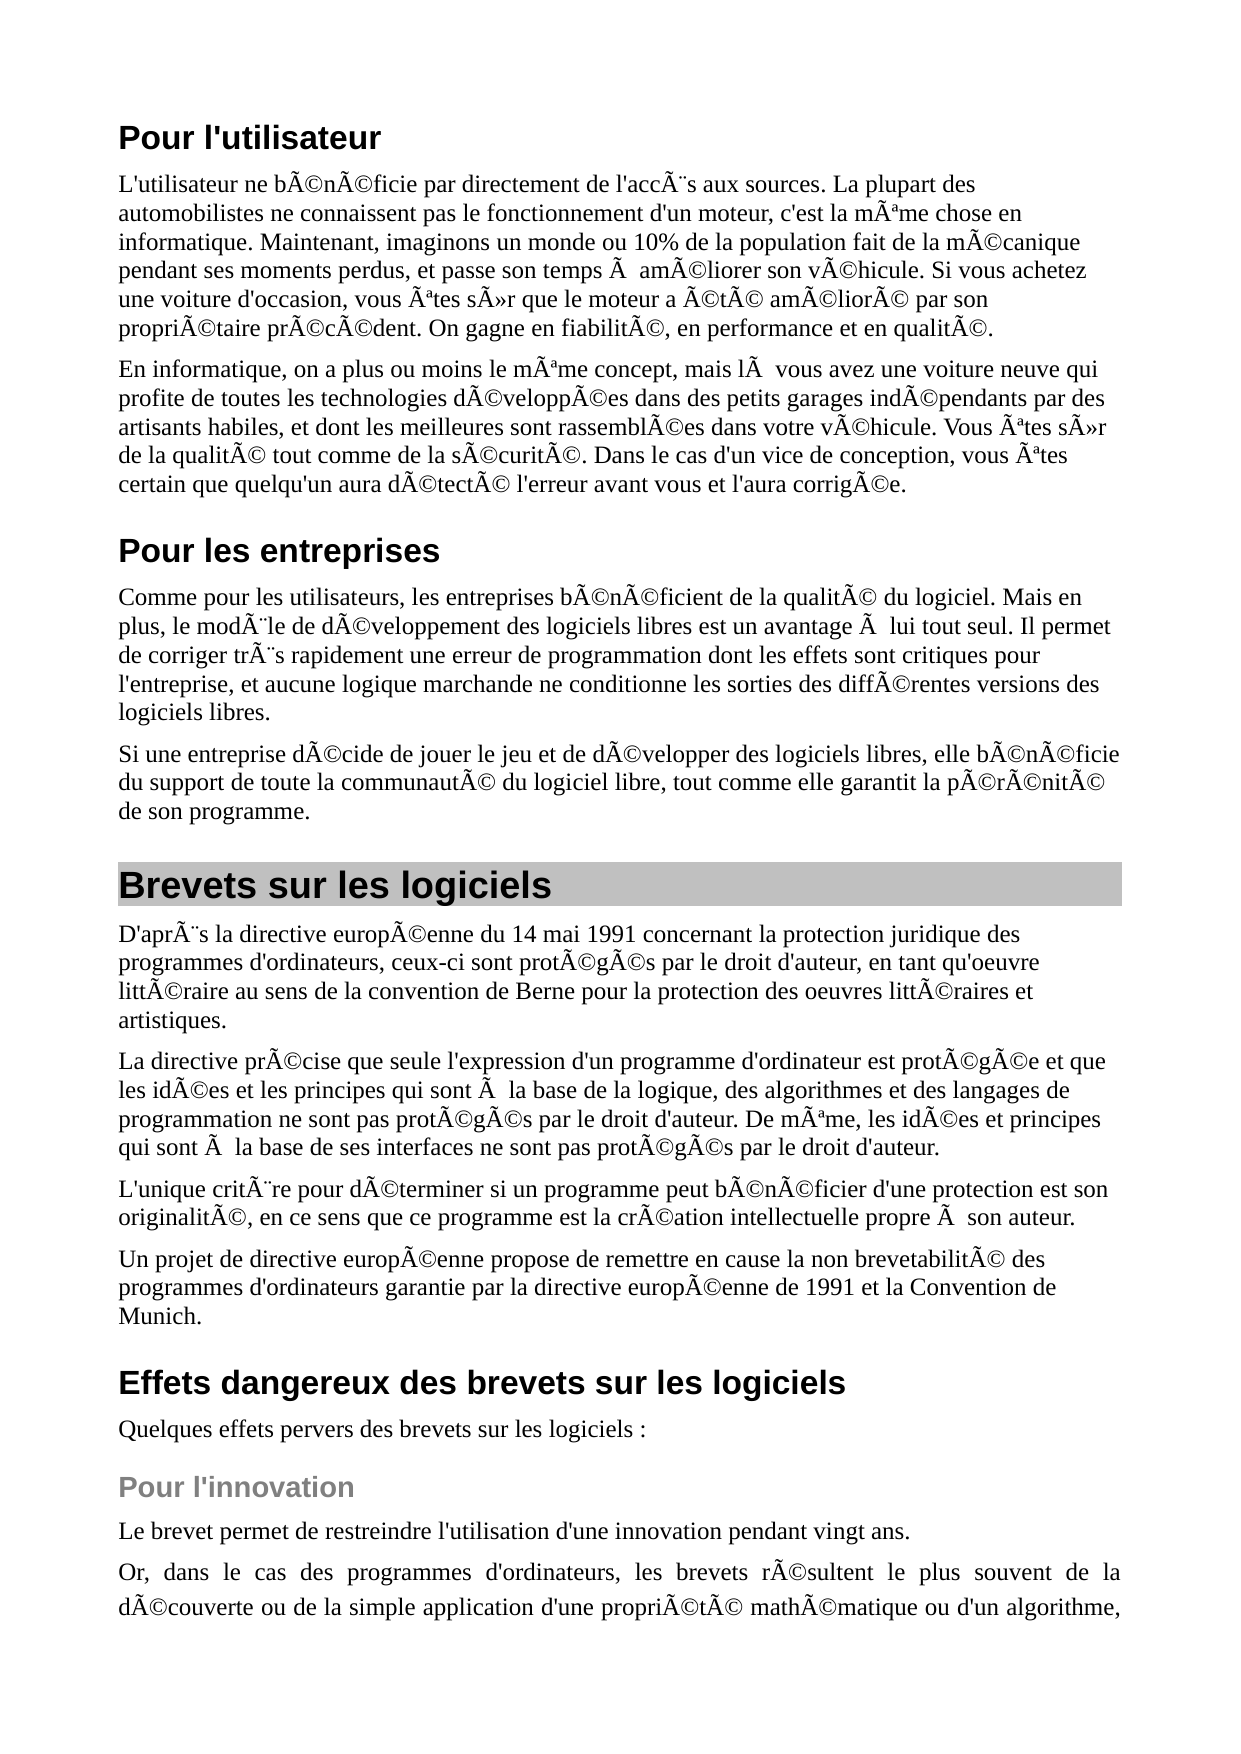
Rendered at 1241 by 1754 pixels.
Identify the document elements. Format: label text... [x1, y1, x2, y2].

subtitle Pour les entreprises [118, 531, 1122, 570]
text Or, dans le cas des programmes d'ordinateurs, les brevets rÃ©sultent le plus souvent de la dÃ©couverte ou de la simple application d'une propriÃ©tÃ© mathÃ©matique ou d'un algorithme, [118, 1557, 1122, 1621]
text Un projet de directive europÃ©enne propose de remettre en cause la non brevetabilitÃ© des programmes d'ordinateurs garantie par la directive europÃ©enne de 1991 et la Convention de Munich. [118, 1244, 1122, 1330]
text La directive prÃ©cise que seule l'expression d'un programme d'ordinateur est protÃ©gÃ©e et que les idÃ©es et les principes qui sont Ã la base de la logique, des algorithmes et des langages de programmation ne sont pas protÃ©gÃ©s par le droit d'auteur. De mÃªme, les idÃ©es et principes qui sont Ã la base de ses interfaces ne sont pas protÃ©gÃ©s par le droit d'auteur. [118, 1046, 1122, 1161]
subtitle Brevets sur les logiciels [118, 862, 1122, 906]
text L'unique critÃ¨re pour dÃ©terminer si un programme peut bÃ©nÃ©ficier d'une protection est son originalitÃ©, en ce sens que ce programme est la crÃ©ation intellectuelle propre Ã son auteur. [118, 1174, 1122, 1231]
subtitle Pour l'utilisateur [118, 118, 1122, 157]
text Comme pour les utilisateurs, les entreprises bÃ©nÃ©ficient de la qualitÃ© du logiciel. Mais en plus, le modÃ¨le de dÃ©veloppement des logiciels libres est un avantage Ã lui tout seul. Il permet de corriger trÃ¨s rapidement une erreur de programmation dont les effets sont critiques pour l'entreprise, et aucune logique marchande ne conditionne les sorties des diffÃ©rentes versions des logiciels libres. [118, 582, 1122, 726]
text Le brevet permet de restreindre l'utilisation d'une innovation pendant vingt ans. [118, 1516, 1122, 1545]
text Si une entreprise dÃ©cide de jouer le jeu et de dÃ©velopper des logiciels libres, elle bÃ©nÃ©ficie du support de toute la communautÃ© du logiciel libre, tout comme elle garantit la pÃ©rÃ©nitÃ© de son programme. [118, 739, 1122, 825]
text D'aprÃ¨s la directive europÃ©enne du 14 mai 1991 concernant la protection juridique des programmes d'ordinateurs, ceux-ci sont protÃ©gÃ©s par le droit d'auteur, en tant qu'oeuvre littÃ©raire au sens de la convention de Berne pour la protection des oeuvres littÃ©raires et artistiques. [118, 919, 1122, 1034]
text En informatique, on a plus ou moins le mÃªme concept, mais lÃ vous avez une voiture neuve qui profite de toutes les technologies dÃ©veloppÃ©es dans des petits garages indÃ©pendants par des artisants habiles, et dont les meilleures sont rassemblÃ©es dans votre vÃ©hicule. Vous Ãªtes sÃ»r de la qualitÃ© tout comme de la sÃ©curitÃ©. Dans le cas d'un vice de conception, vous Ãªtes certain que quelqu'un aura dÃ©tectÃ© l'erreur avant vous et l'aura corrigÃ©e. [118, 354, 1122, 498]
text L'utilisateur ne bÃ©nÃ©ficie par directement de l'accÃ¨s aux sources. La plupart des automobilistes ne connaissent pas le fonctionnement d'un moteur, c'est la mÃªme chose en informatique. Maintenant, imaginons un monde ou 10% de la population fait de la mÃ©canique pendant ses moments perdus, et passe son temps Ã amÃ©liorer son vÃ©hicule. Si vous achetez une voiture d'occasion, vous Ãªtes sÃ»r que le moteur a Ã©tÃ© amÃ©liorÃ© par son propriÃ©taire prÃ©cÃ©dent. On gagne en fiabilitÃ©, en performance et en qualitÃ©. [118, 169, 1122, 342]
subtitle Effets dangereux des brevets sur les logiciels [118, 1363, 1122, 1402]
subtitle Pour l'innovation [118, 1470, 1122, 1504]
text Quelques effets pervers des brevets sur les logiciels : [118, 1414, 1122, 1443]
